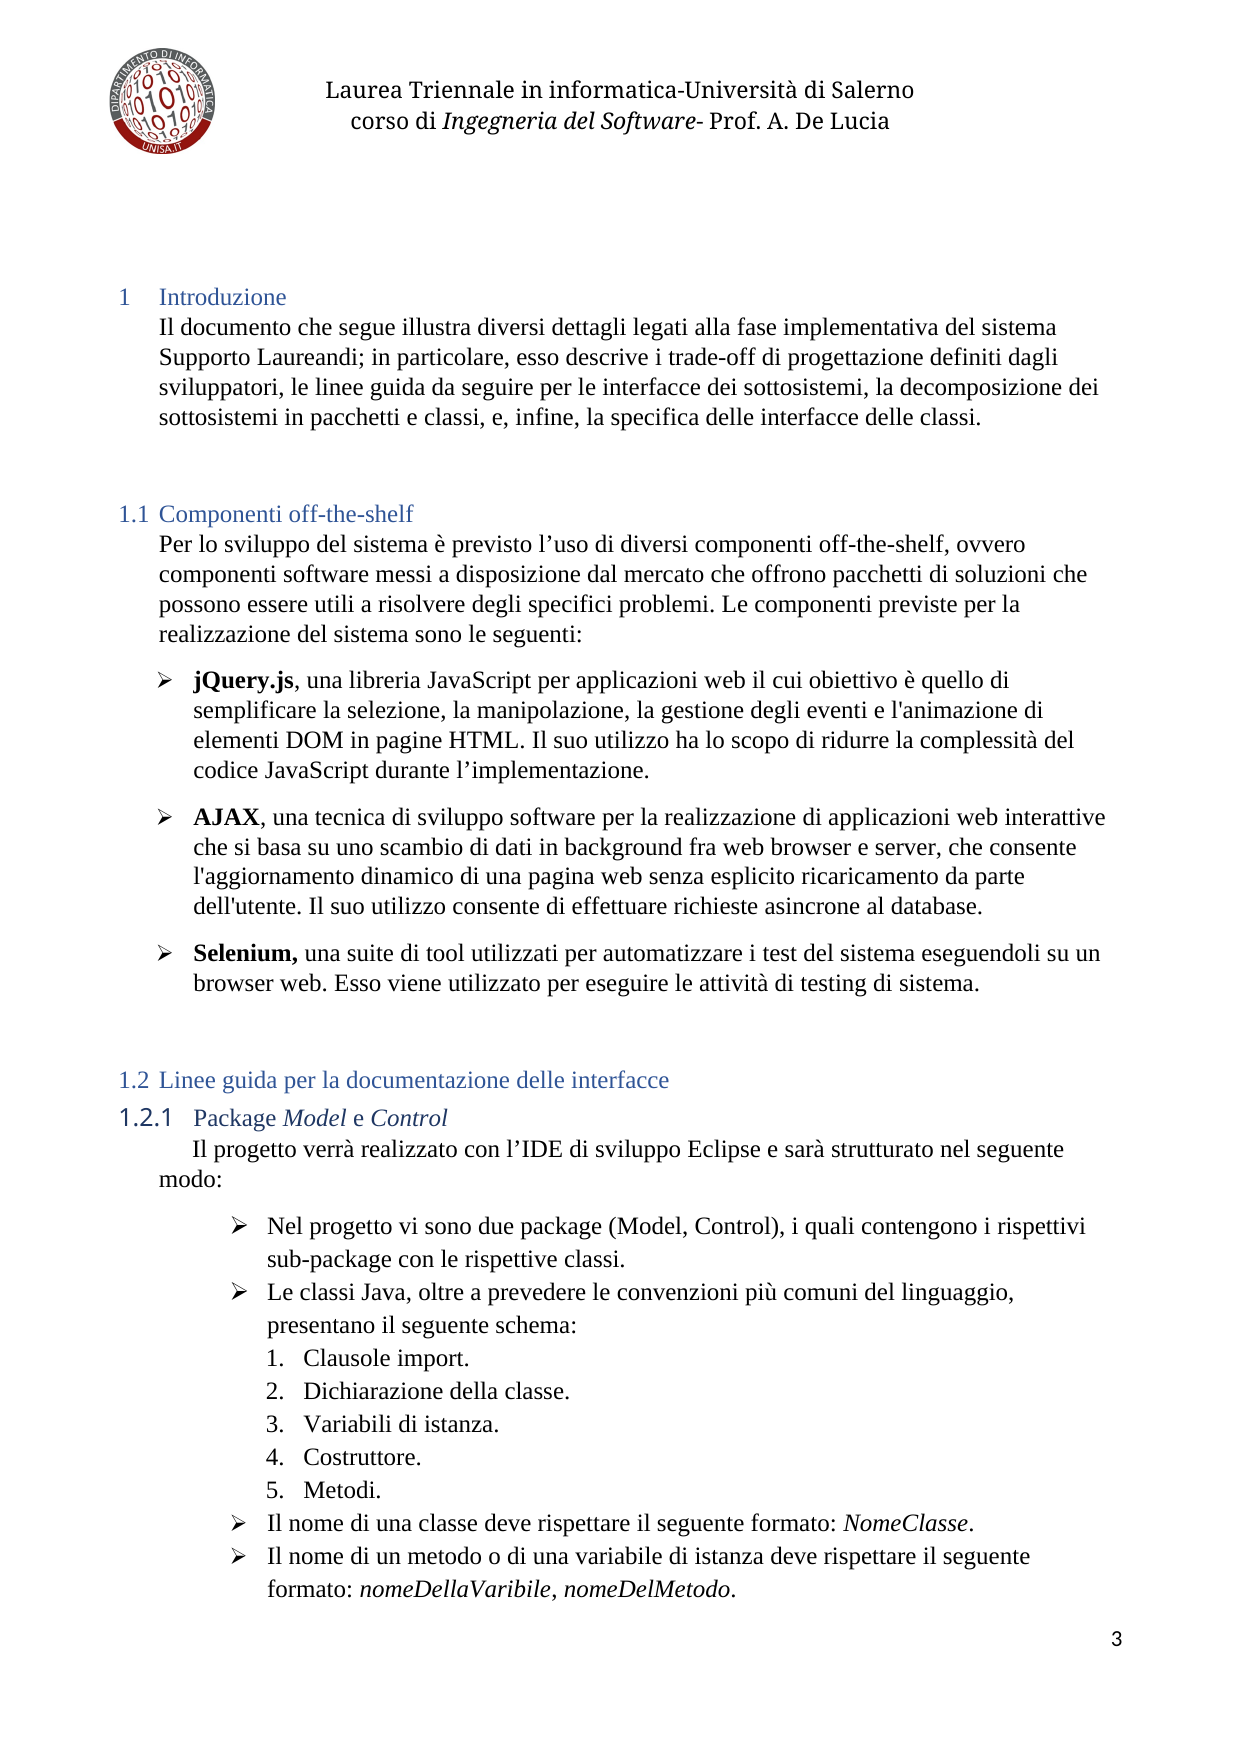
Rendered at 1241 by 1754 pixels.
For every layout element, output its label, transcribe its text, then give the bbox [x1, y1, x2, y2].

list Metodi. [266, 1475, 1122, 1504]
list Linee guida per la documentazione delle interfacce [118, 1065, 1122, 1094]
list Componenti off-the-shelf [118, 499, 1122, 528]
list Introduzione [118, 282, 1122, 311]
list Costruttore. [266, 1442, 1122, 1471]
list Variabili di istanza. [266, 1409, 1122, 1438]
list jQuery.js, una libreria JavaScript per applicazioni web il cui obiettivo è quello di semplificare la selezione, la manipolazione, la gestione degli eventi e l'animazione di elementi DOM in pagine HTML. Il suo utilizzo ha lo scopo di ridurre la complessità del codice JavaScript durante l’implementazione. [156, 665, 1122, 784]
text Il progetto verrà realizzato con l’IDE di sviluppo Eclipse e sarà strutturato nel seguente modo: [159, 1134, 1122, 1193]
list Il nome di una classe deve rispettare il seguente formato: NomeClasse. [229, 1508, 1122, 1537]
list Selenium, una suite di tool utilizzati per automatizzare i test del sistema eseguendoli su un browser web. Esso viene utilizzato per eseguire le attività di testing di sistema. [156, 938, 1122, 997]
text Il documento che segue illustra diversi dettagli legati alla fase implementativa del sistema Supporto Laureandi; in particolare, esso descrive i trade-off di progettazione definiti dagli sviluppatori, le linee guida da seguire per le interfacce dei sottosistemi, la decomposizione dei sottosistemi in pacchetti e classi, e, infine, la specifica delle interfacce delle classi. [159, 312, 1122, 431]
list Il nome di un metodo o di una variabile di istanza deve rispettare il seguente formato: nomeDellaVaribile, nomeDelMetodo. [229, 1541, 1122, 1603]
text Per lo sviluppo del sistema è previsto l’uso di diversi componenti off-the-shelf, ovvero componenti software messi a disposizione dal mercato che offrono pacchetti di soluzioni che possono essere utili a risolvere degli specifici problemi. Le componenti previste per la realizzazione del sistema sono le seguenti: [159, 529, 1122, 648]
list Le classi Java, oltre a prevedere le convenzioni più comuni del linguaggio, presentano il seguente schema: [229, 1277, 1122, 1339]
list Dichiarazione della classe. [266, 1376, 1122, 1405]
list AJAX, una tecnica di sviluppo software per la realizzazione di applicazioni web interattive che si basa su uno scambio di dati in background fra web browser e server, che consente l'aggiornamento dinamico di una pagina web senza esplicito ricaricamento da parte dell'utente. Il suo utilizzo consente di effettuare richieste asincrone al database. [156, 802, 1122, 920]
list Package Model e Control [118, 1099, 1122, 1133]
list Clausole import. [266, 1343, 1122, 1372]
list Nel progetto vi sono due package (Model, Control), i quali contengono i rispettivi sub-package con le rispettive classi. [229, 1211, 1122, 1273]
